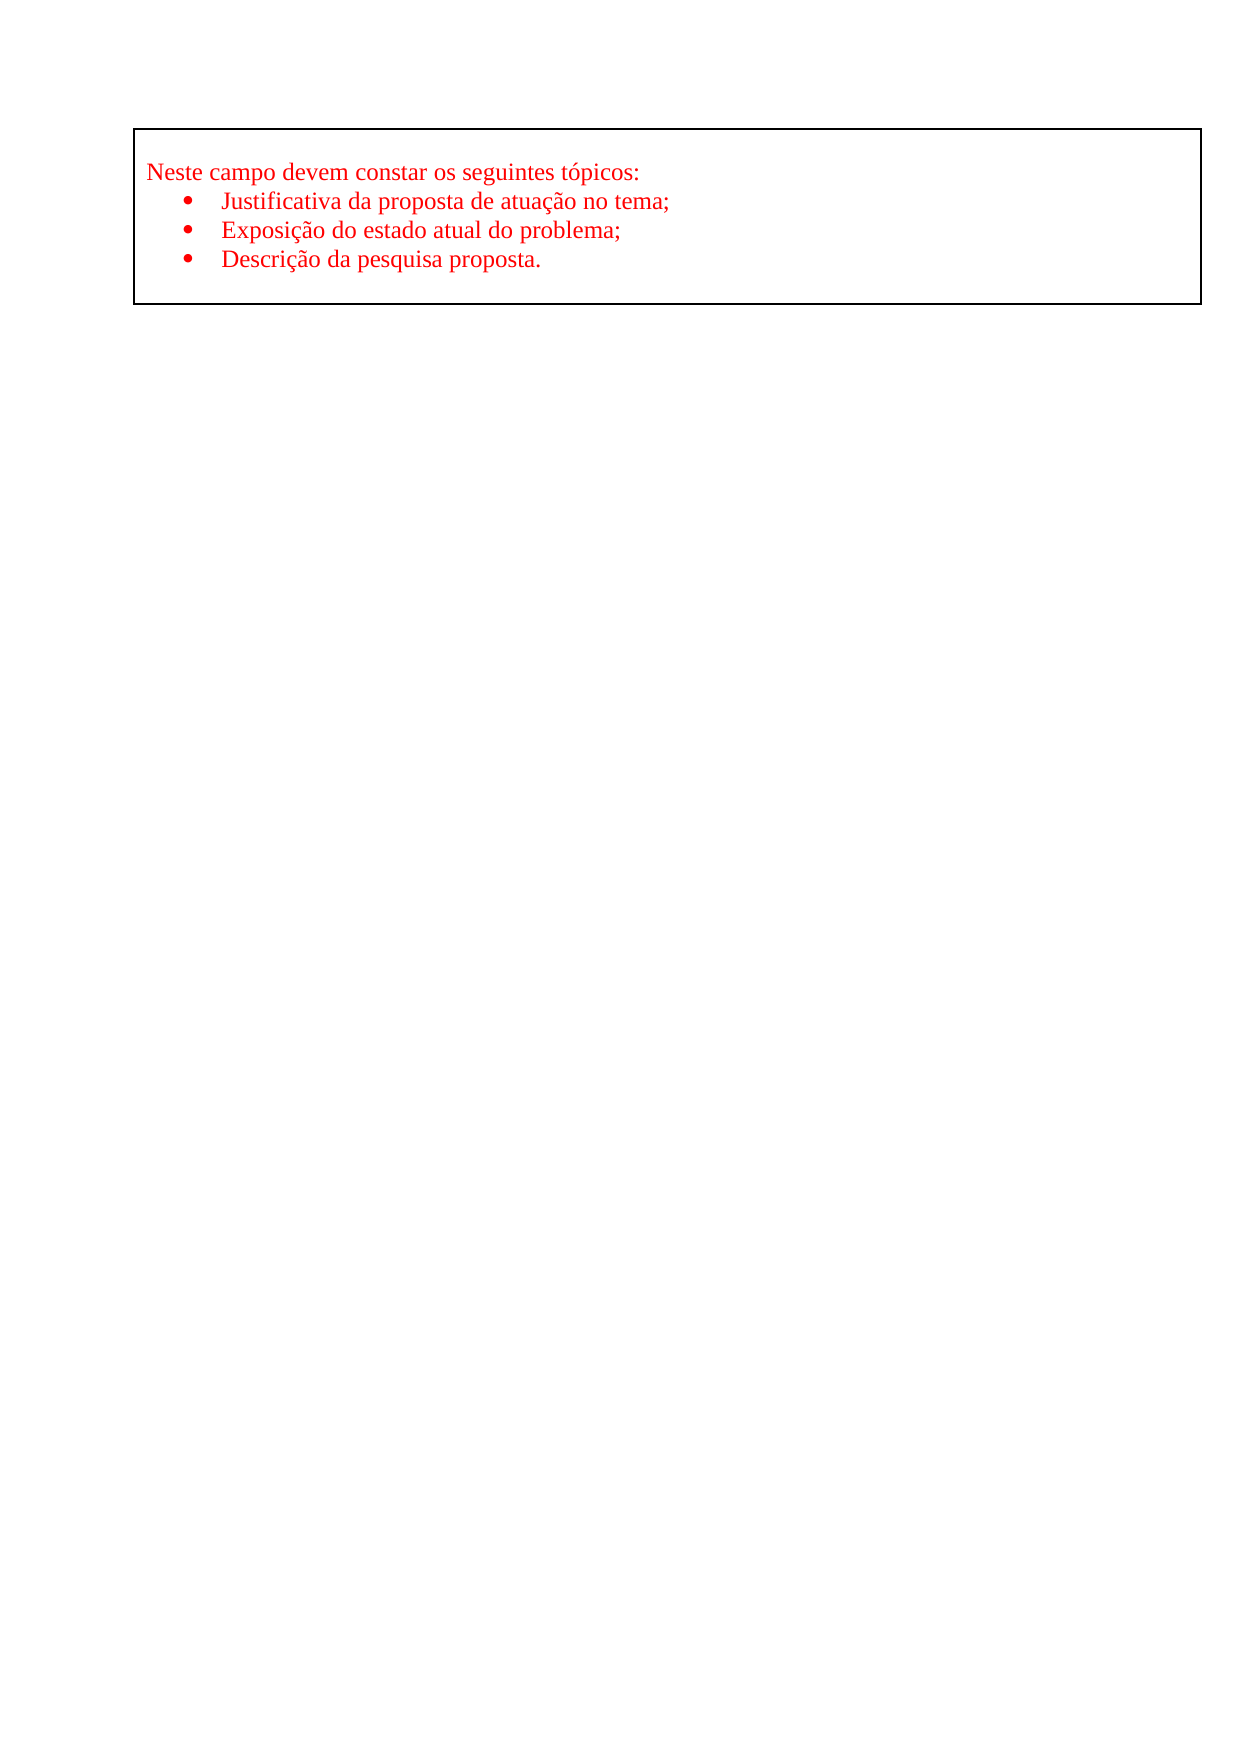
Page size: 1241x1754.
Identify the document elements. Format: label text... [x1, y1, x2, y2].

table_cell Neste campo devem constar os seguintes tópicos: Justificativa da proposta de atuação no tema; Exposição do estado atual do problema; Descrição da pesquisa proposta. [135, 130, 1200, 302]
